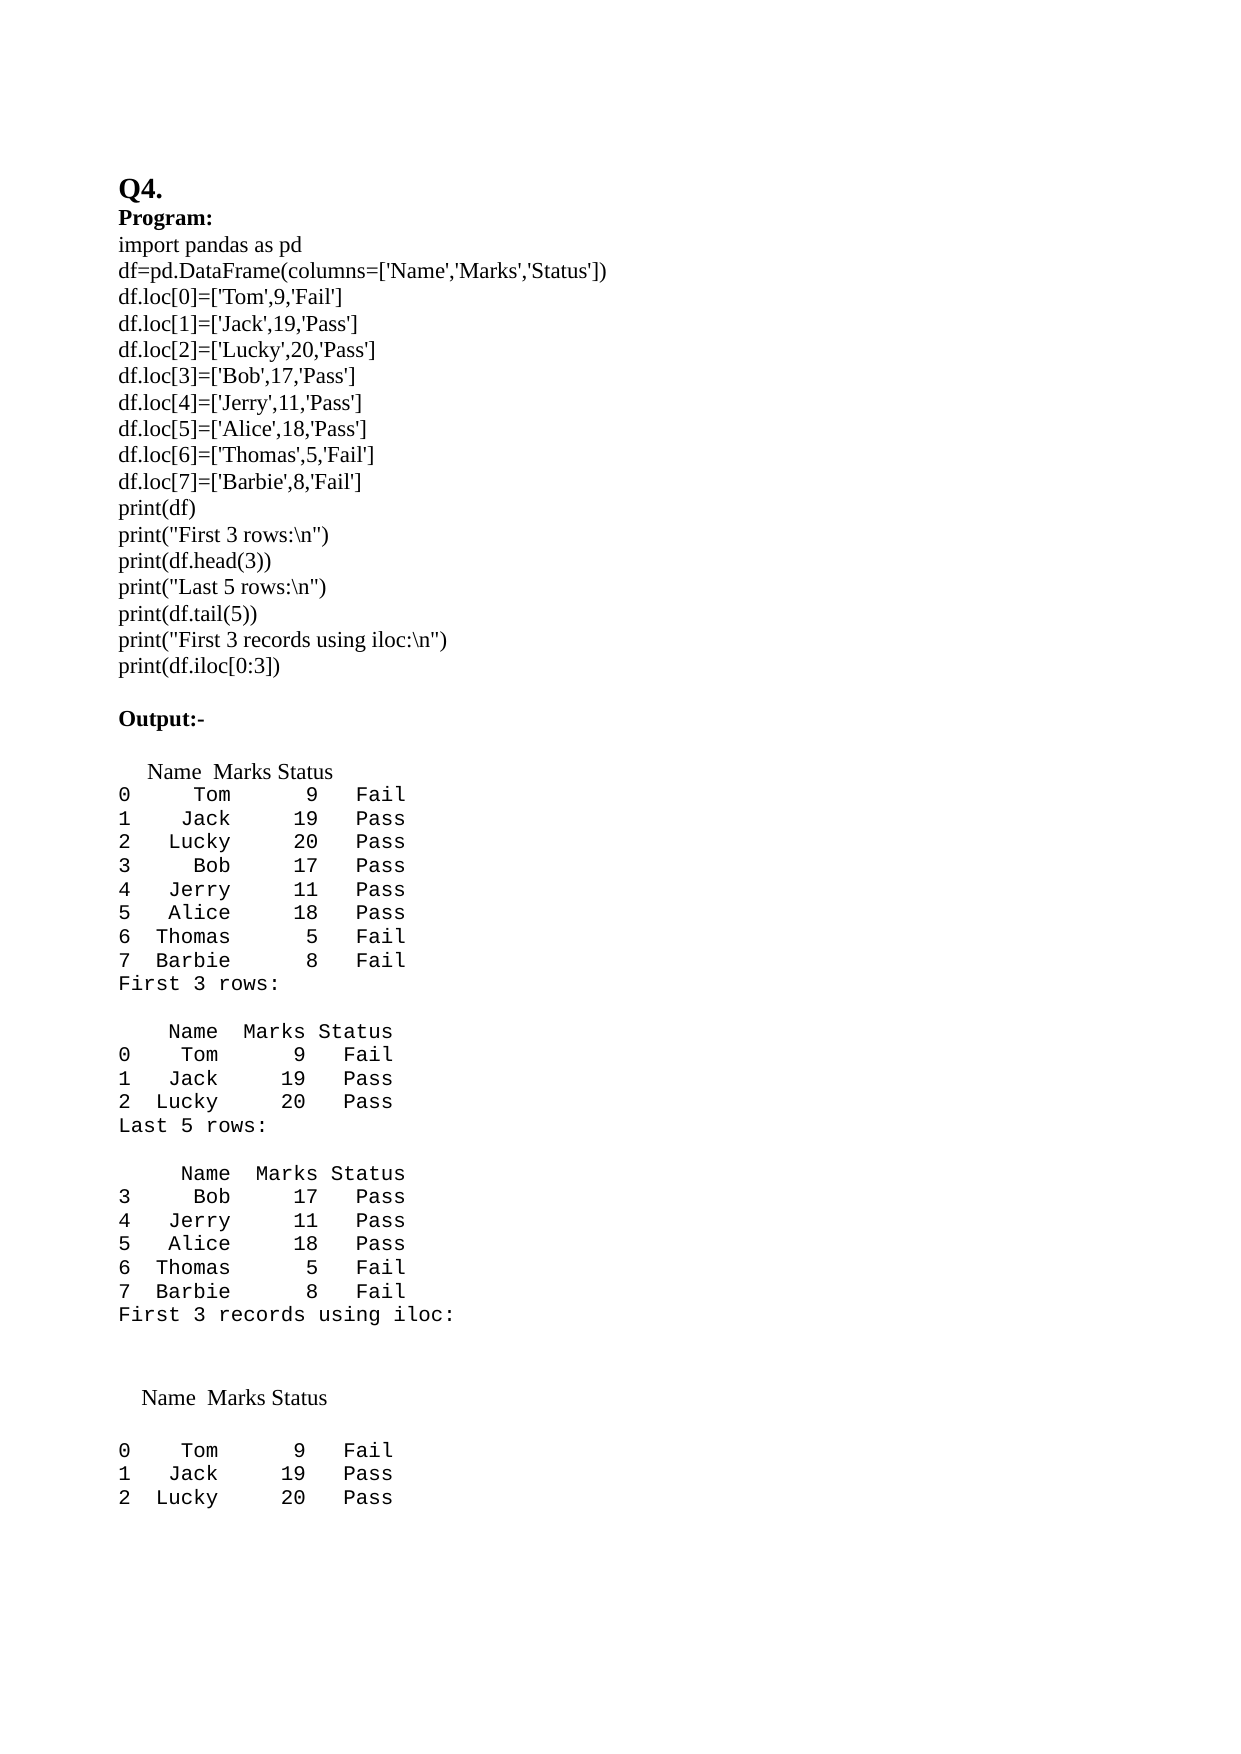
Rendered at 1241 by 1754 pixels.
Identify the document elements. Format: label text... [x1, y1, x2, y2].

text 5 Alice 18 Pass [118, 1233, 1122, 1257]
text 5 Alice 18 Pass [118, 902, 1122, 926]
text Last 5 rows: [118, 1115, 1122, 1139]
text 4 Jerry 11 Pass [118, 879, 1122, 902]
text 2 Lucky 20 Pass [118, 1487, 1122, 1511]
text First 3 records using iloc: [118, 1304, 1122, 1328]
text df=pd.DataFrame(columns=['Name','Marks','Status']) [118, 257, 1122, 283]
text df.loc[7]=['Barbie',8,'Fail'] [118, 468, 1122, 494]
text Name Marks Status [118, 1021, 1122, 1044]
text df.loc[1]=['Jack',19,'Pass'] [118, 310, 1122, 336]
text df.loc[5]=['Alice',18,'Pass'] [118, 415, 1122, 442]
text 7 Barbie 8 Fail [118, 1281, 1122, 1304]
text Program: [118, 204, 1122, 231]
text Name Marks Status [118, 1162, 1122, 1186]
text 2 Lucky 20 Pass [118, 1092, 1122, 1115]
text df.loc[0]=['Tom',9,'Fail'] [118, 283, 1122, 310]
text df.loc[4]=['Jerry',11,'Pass'] [118, 389, 1122, 415]
text Name Marks Status [118, 758, 1122, 784]
text First 3 rows: [118, 973, 1122, 997]
text 6 Thomas 5 Fail [118, 926, 1122, 950]
text 0 Tom 9 Fail [118, 1440, 1122, 1463]
text 1 Jack 19 Pass [118, 808, 1122, 831]
text 3 Bob 17 Pass [118, 855, 1122, 879]
text 3 Bob 17 Pass [118, 1186, 1122, 1210]
text df.loc[2]=['Lucky',20,'Pass'] [118, 336, 1122, 362]
text 1 Jack 19 Pass [118, 1068, 1122, 1092]
text 1 Jack 19 Pass [118, 1463, 1122, 1487]
text Name Marks Status [118, 1384, 1122, 1410]
text print(df) [118, 494, 1122, 521]
text print(df.iloc[0:3]) [118, 652, 1122, 679]
text print("Last 5 rows:\n") [118, 573, 1122, 600]
text df.loc[3]=['Bob',17,'Pass'] [118, 362, 1122, 389]
text print(df.head(3)) [118, 547, 1122, 573]
text 0 Tom 9 Fail [118, 1044, 1122, 1068]
text 2 Lucky 20 Pass [118, 831, 1122, 855]
text print("First 3 rows:\n") [118, 521, 1122, 547]
text Output:- [118, 705, 1122, 731]
text 7 Barbie 8 Fail [118, 950, 1122, 973]
text 4 Jerry 11 Pass [118, 1210, 1122, 1233]
text print(df.tail(5)) [118, 600, 1122, 626]
text 6 Thomas 5 Fail [118, 1257, 1122, 1281]
text Q4. [118, 171, 1122, 204]
text print("First 3 records using iloc:\n") [118, 626, 1122, 652]
text import pandas as pd [118, 231, 1122, 257]
text 0 Tom 9 Fail [118, 784, 1122, 808]
text df.loc[6]=['Thomas',5,'Fail'] [118, 442, 1122, 468]
